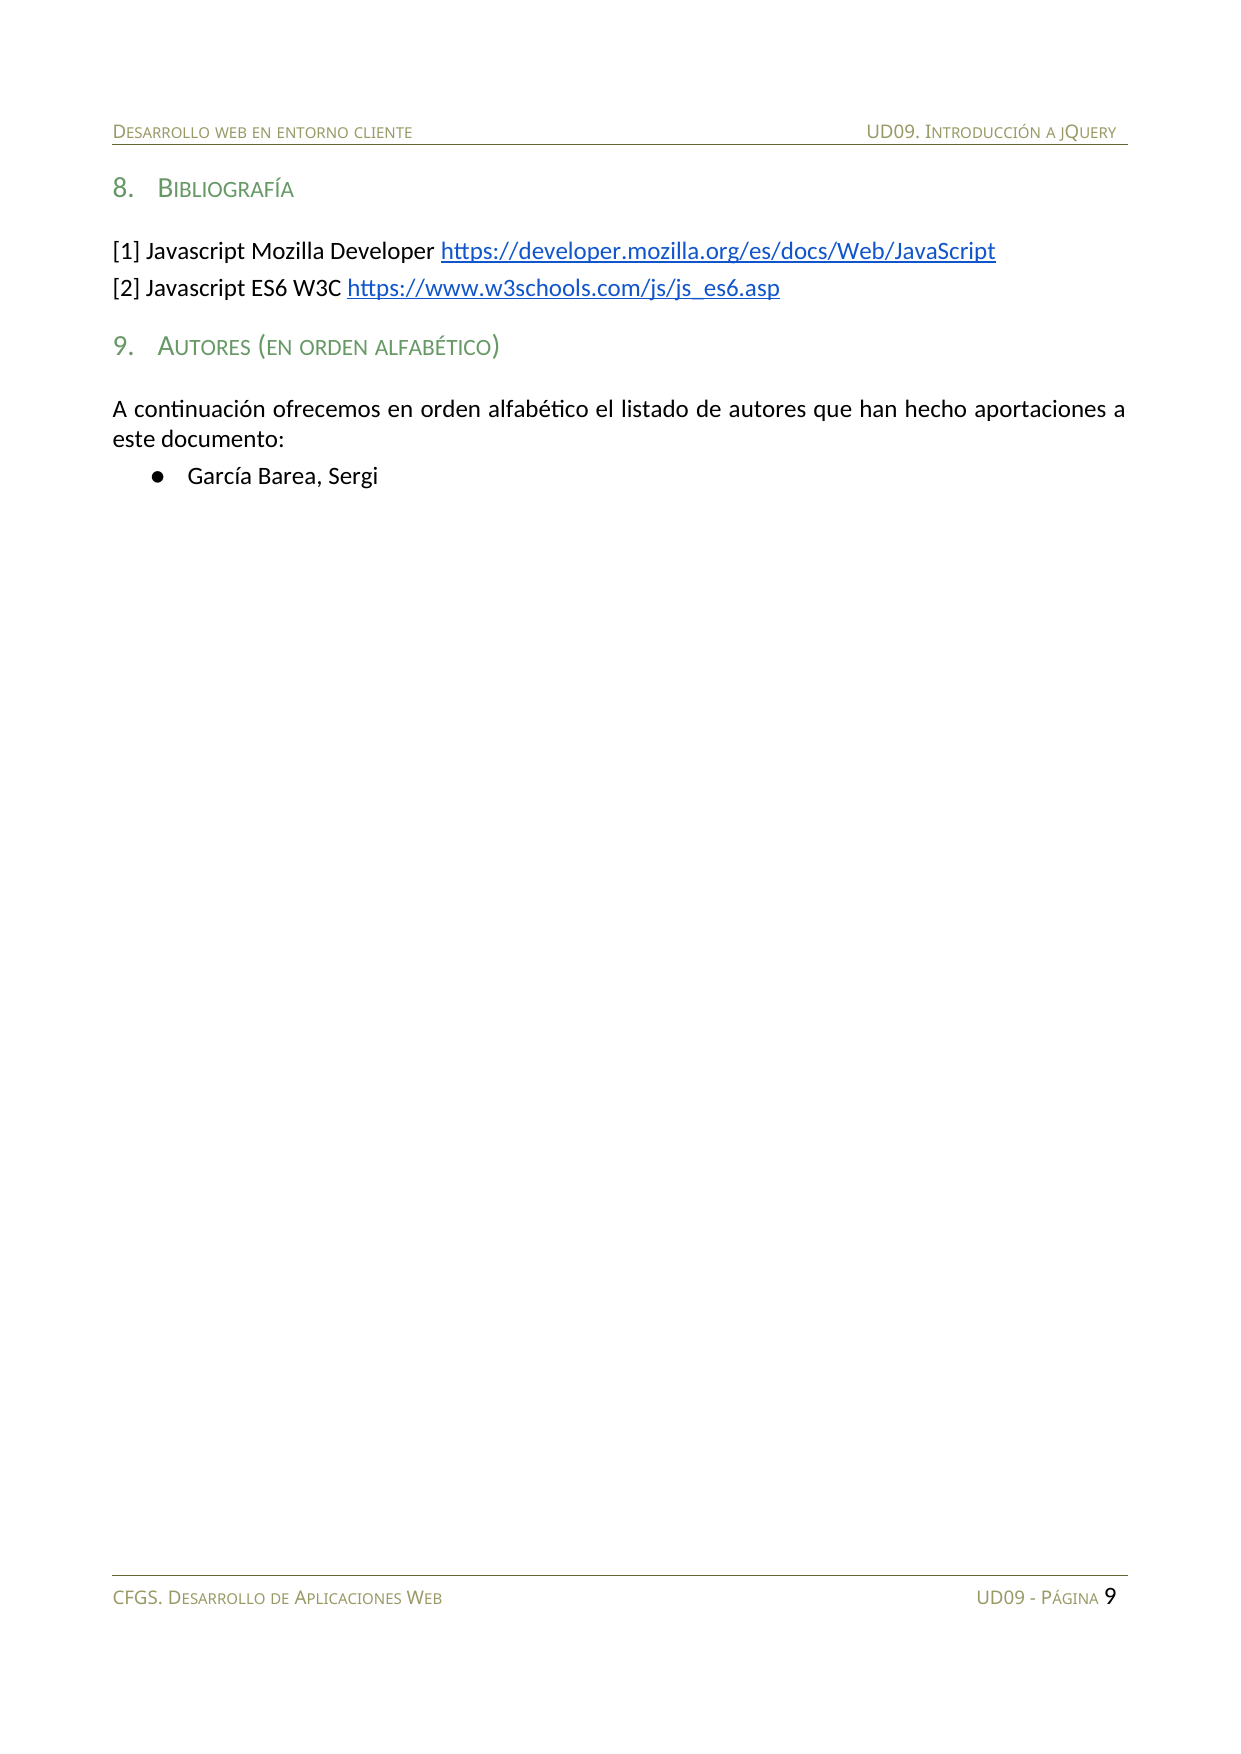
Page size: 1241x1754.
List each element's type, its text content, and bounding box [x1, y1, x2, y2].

text [1] Javascript Mozilla Developer https://developer.mozilla.org/es/docs/Web/JavaScript [112, 235, 1128, 265]
subtitle Bibliografía [112, 169, 1128, 205]
text [2] Javascript ES6 W3C https://www.w3schools.com/js/js_es6.asp [112, 272, 1128, 302]
list García Barea, Sergi [150, 460, 1128, 491]
text A continuación ofrecemos en orden alfabético el listado de autores que han hecho aportaciones a este documento: [112, 393, 1128, 454]
subtitle Autores (en orden alfabético) [112, 327, 1128, 363]
